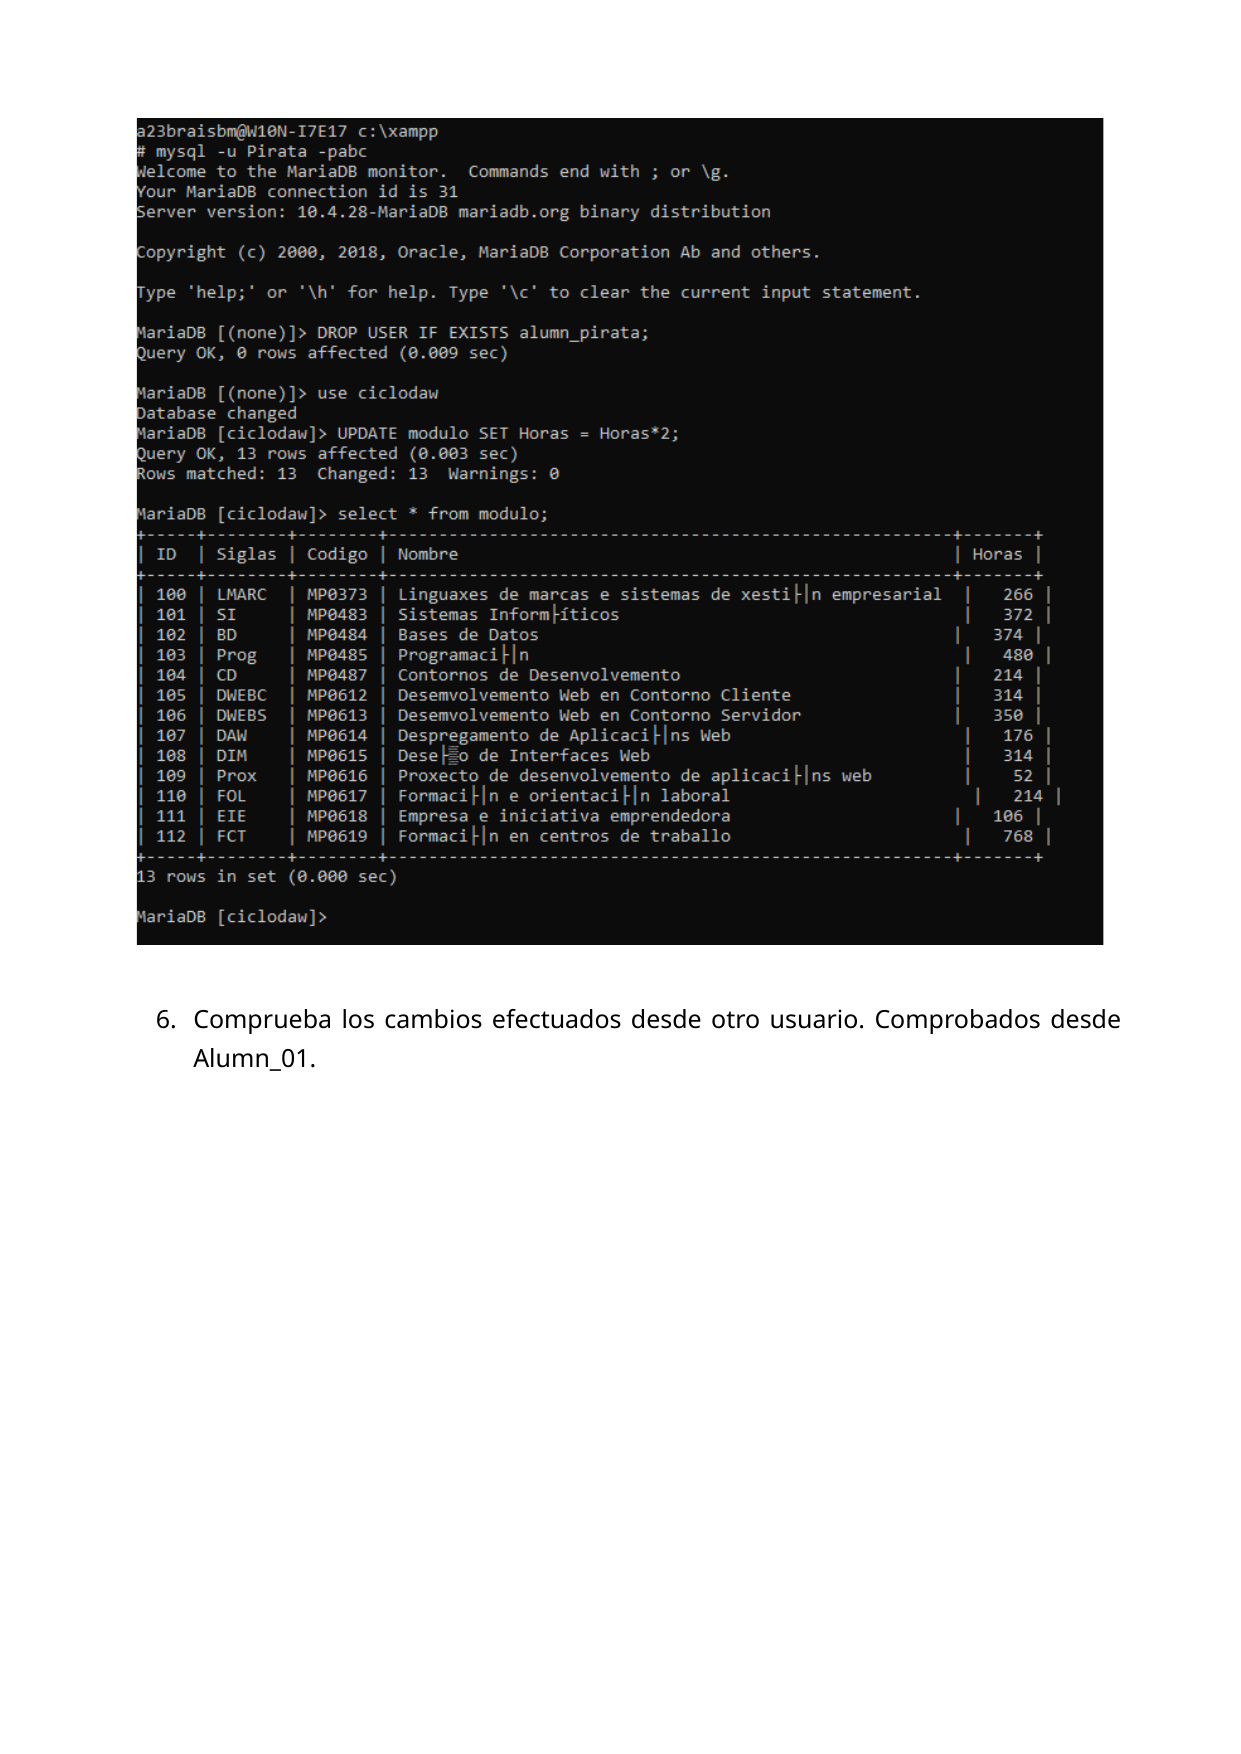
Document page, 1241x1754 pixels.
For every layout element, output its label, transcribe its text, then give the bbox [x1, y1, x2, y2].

picture [136, 118, 1104, 945]
list Comprueba los cambios efectuados desde otro usuario. Comprobados desde Alumn_01. [156, 1002, 1122, 1075]
